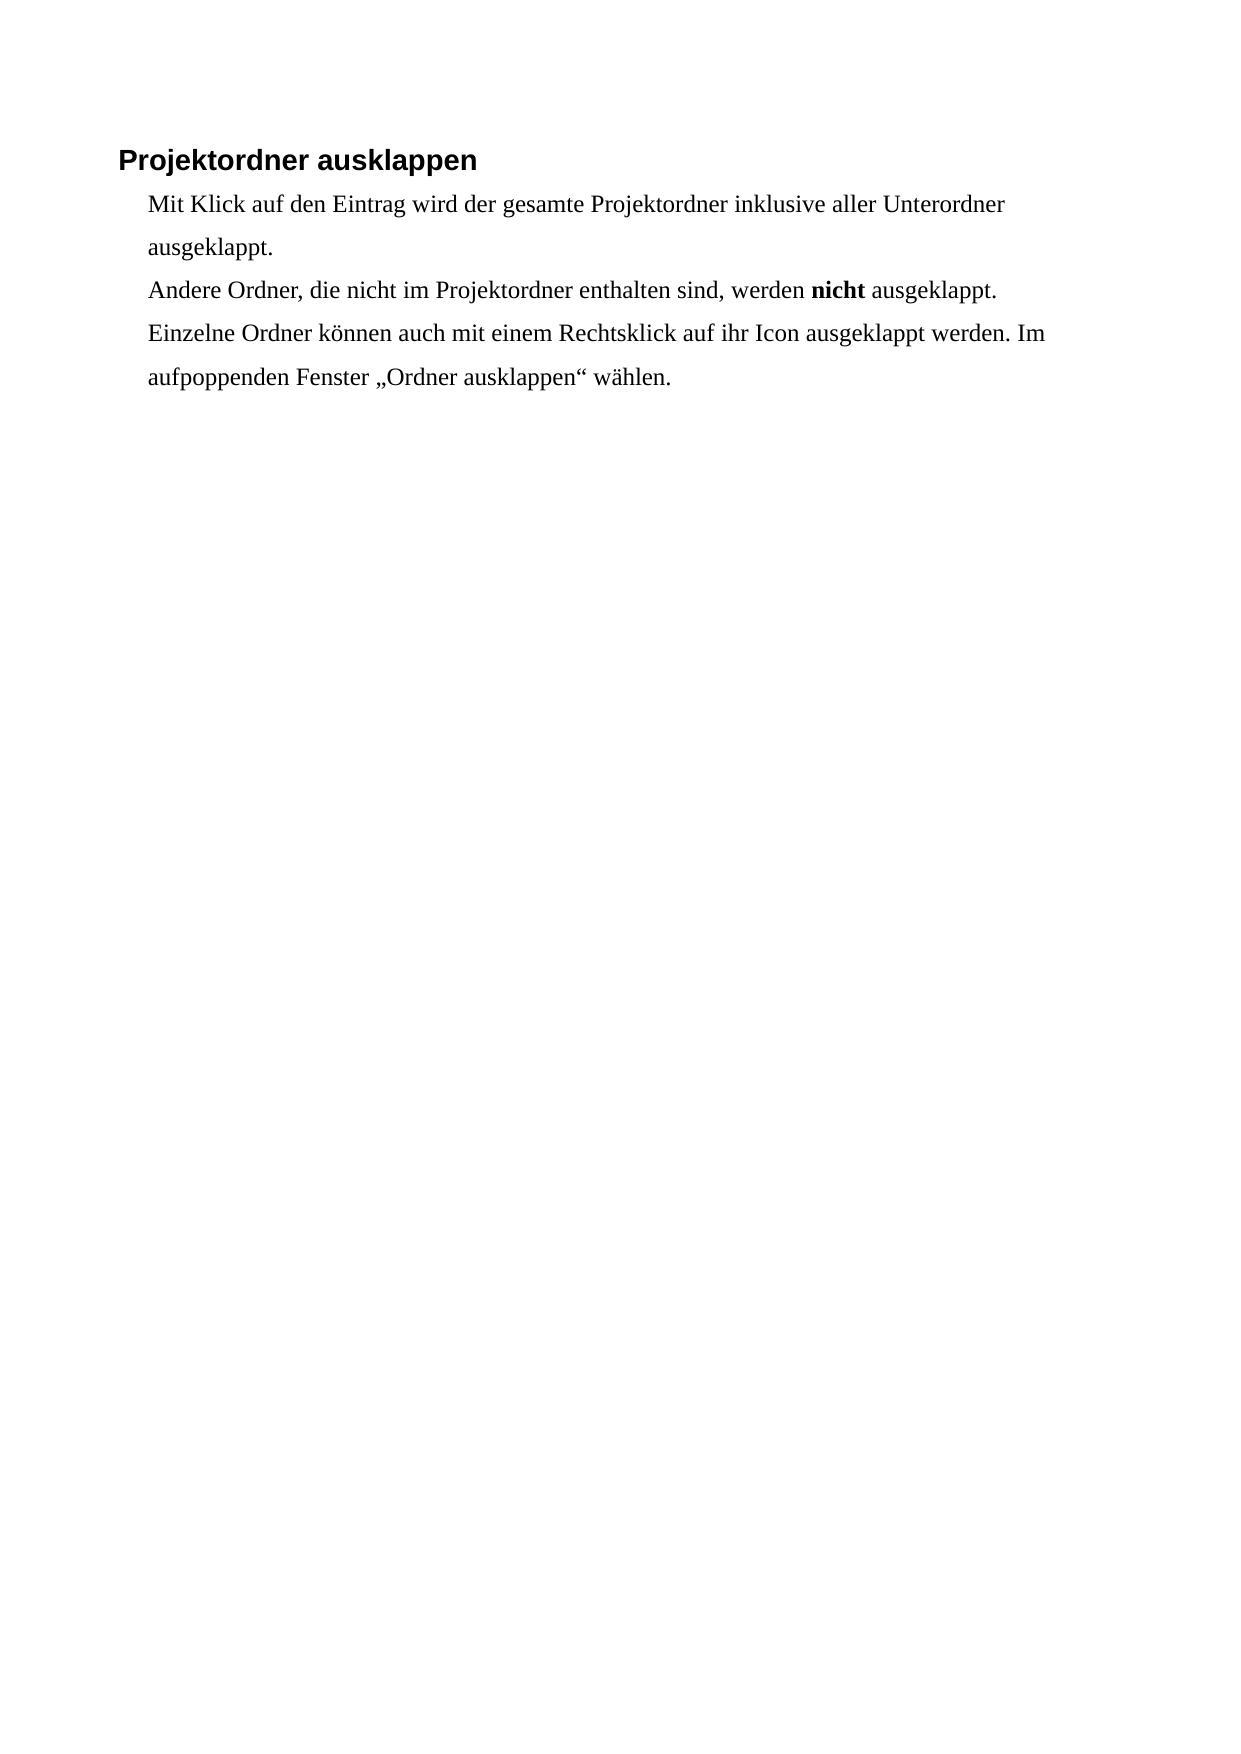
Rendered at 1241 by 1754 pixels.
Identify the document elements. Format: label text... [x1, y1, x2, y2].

text Einzelne Ordner können auch mit einem Rechtsklick auf ihr Icon ausgeklappt werden. Im aufpoppenden Fenster „Ordner ausklappen“ wählen. [148, 318, 1122, 390]
subtitle Projektordner ausklappen [118, 143, 1122, 177]
text Andere Ordner, die nicht im Projektordner enthalten sind, werden nicht ausgeklappt. [148, 275, 1122, 304]
text Mit Klick auf den Eintrag wird der gesamte Projektordner inklusive aller Unterordner ausgeklappt. [148, 189, 1122, 261]
